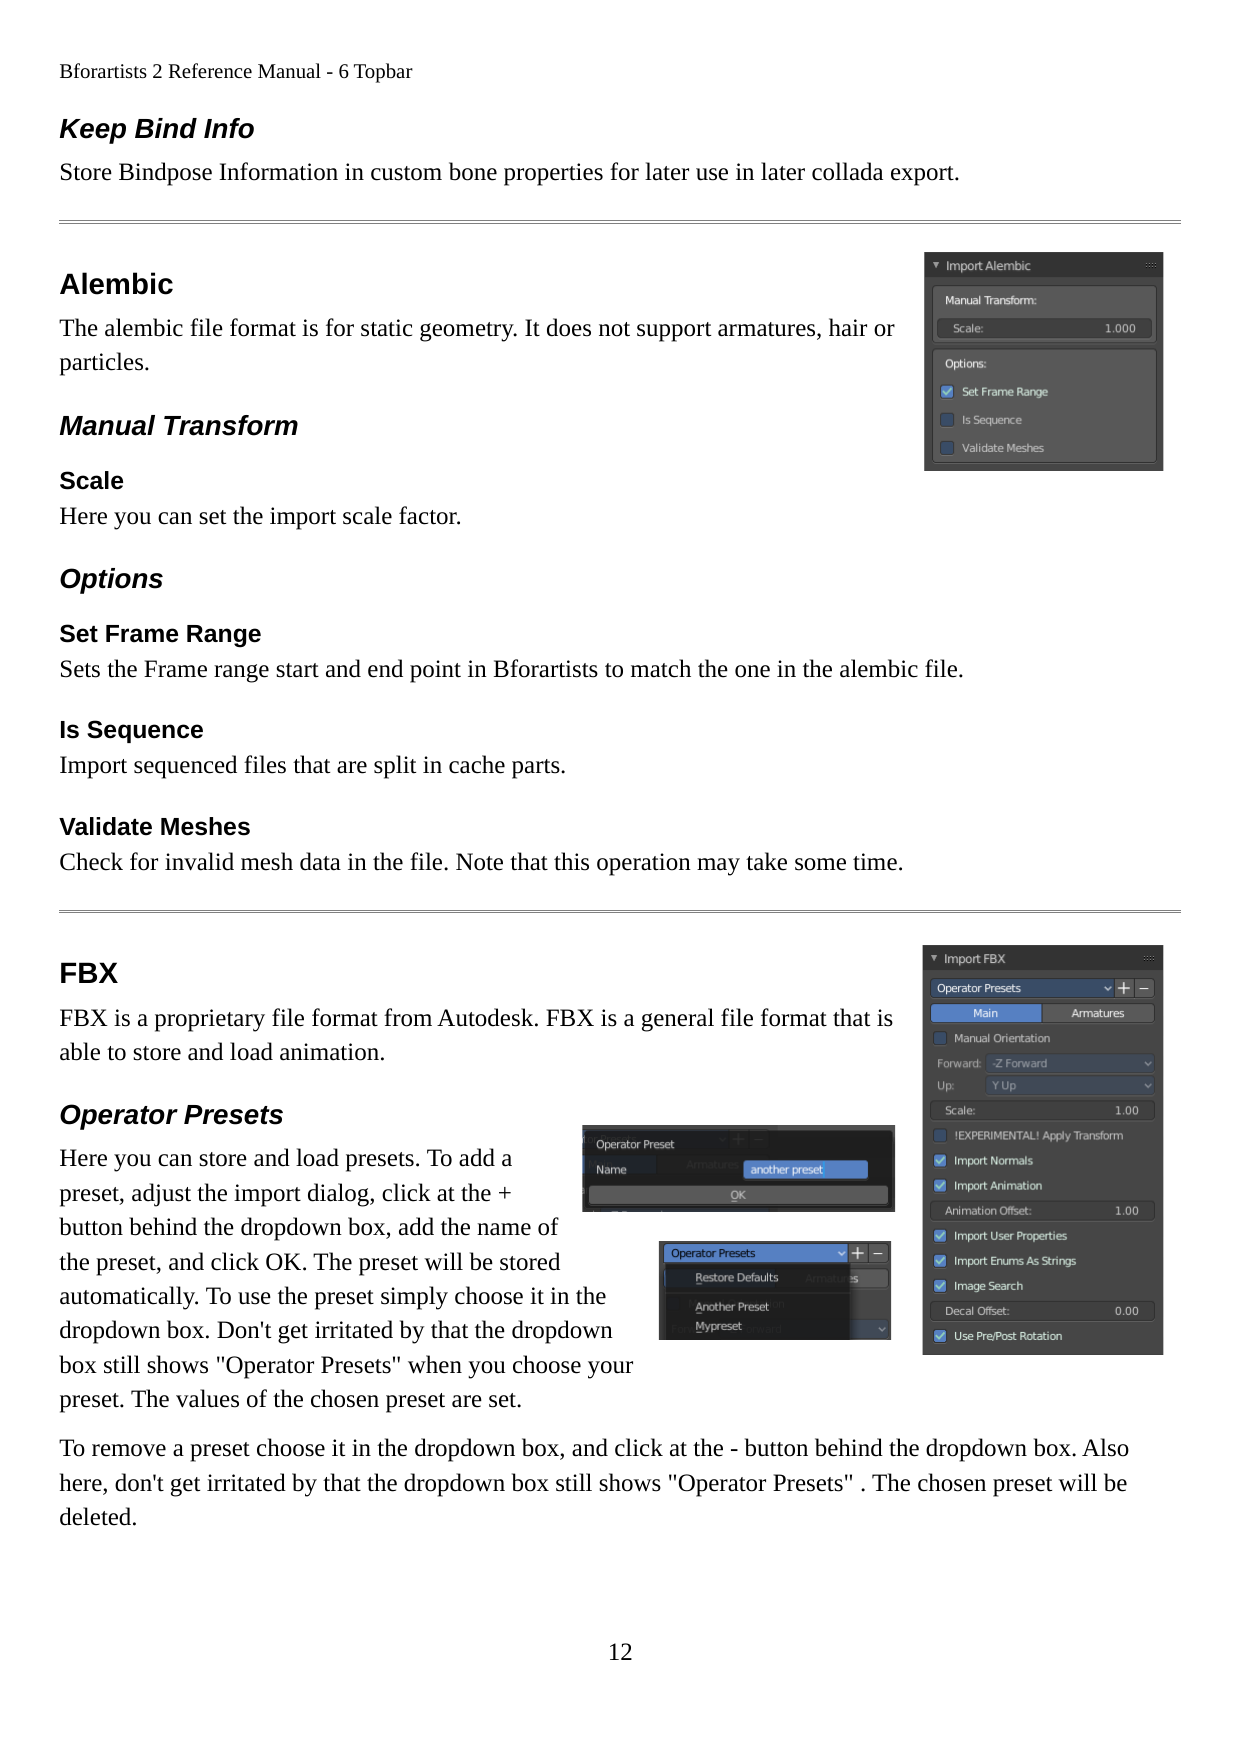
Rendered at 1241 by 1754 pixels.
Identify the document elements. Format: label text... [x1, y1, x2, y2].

text Check for invalid mesh data in the file. Note that this operation may take some time. [59, 847, 1181, 875]
text Here you can set the import scale factor. [59, 501, 1181, 529]
subtitle [1164, 409, 1181, 441]
picture [924, 252, 1164, 471]
subtitle Keep Bind Info [59, 113, 1181, 144]
subtitle Is Sequence [59, 716, 1181, 744]
picture [658, 1241, 892, 1340]
subtitle [1164, 267, 1181, 301]
text Sets the Frame range start and end point in Bforartists to match the one in the alembic file. [59, 654, 1181, 683]
picture [582, 1125, 896, 1212]
subtitle Set Frame Range [59, 619, 1181, 648]
picture [922, 945, 1164, 1355]
subtitle Alembic [59, 267, 924, 301]
text Here you can store and load presets. To add a preset, adjust the import dialog, click at the + button behind the dropdown box, add the name of the preset, and click OK. The preset will be stored automatically. To use the preset simply choose it in the dropdown box. Don't get irritated by that the dropdown box still shows "Operator Presets" when you choose your preset. The values of the chosen preset are set. [59, 1143, 1181, 1413]
subtitle [1164, 956, 1181, 990]
subtitle Scale [59, 466, 1181, 494]
subtitle Manual Transform [59, 409, 924, 441]
subtitle Validate Meshes [59, 812, 1181, 840]
subtitle Operator Presets [59, 1099, 922, 1131]
subtitle [1164, 1099, 1181, 1131]
subtitle Options [59, 562, 1181, 594]
text Import sequenced files that are split in cache parts. [59, 750, 1181, 779]
subtitle FBX [59, 956, 922, 990]
text Store Bindpose Information in custom bone properties for later use in later collada export. [59, 157, 1181, 186]
text The alembic file format is for static geometry. It does not support armatures, hair or particles. [59, 313, 924, 376]
text FBX is a proprietary file format from Autodesk. FBX is a general file format that is able to store and load animation. [59, 1003, 922, 1066]
text To remove a preset choose it in the dropdown box, and click at the - button behind the dropdown box. Also here, don't get irritated by that the dropdown box still shows "Operator Presets" . The chosen preset will be deleted. [59, 1433, 1181, 1531]
